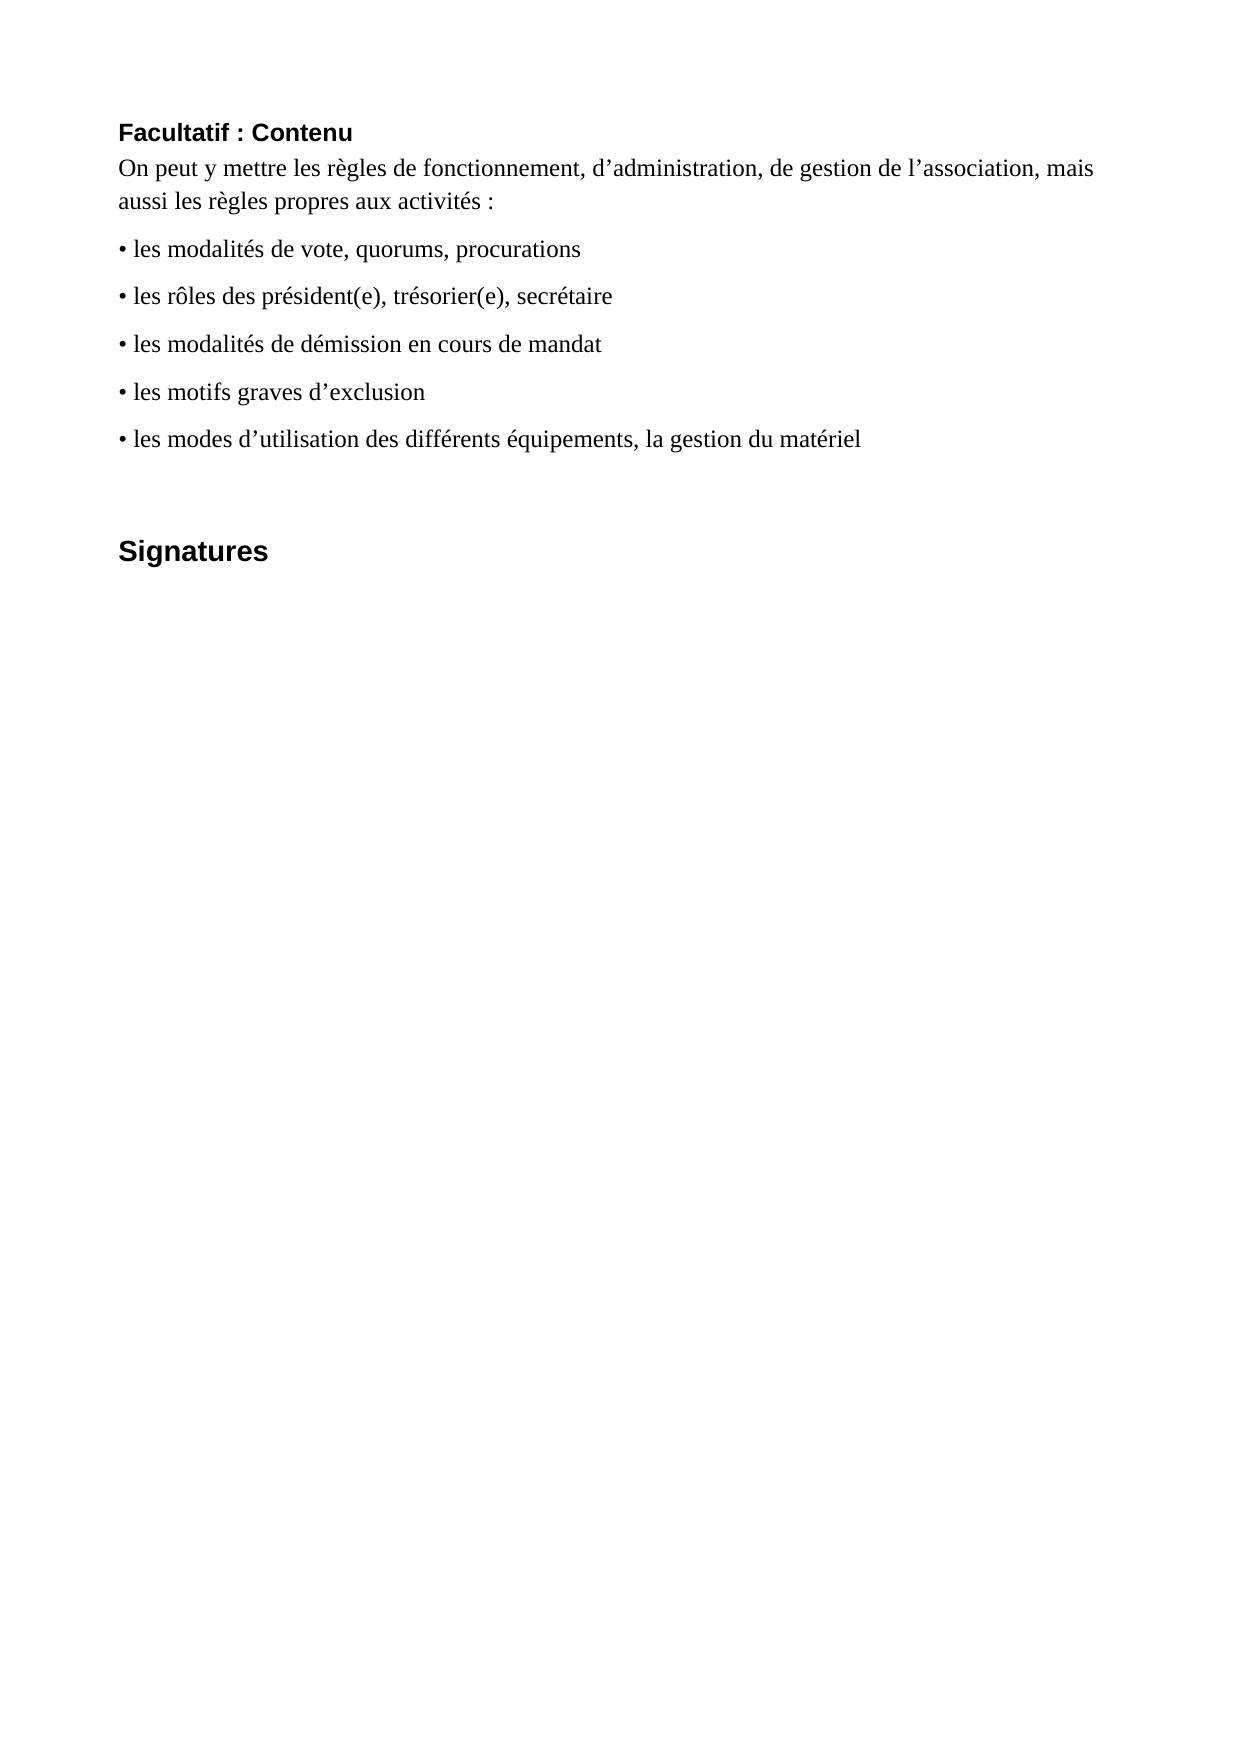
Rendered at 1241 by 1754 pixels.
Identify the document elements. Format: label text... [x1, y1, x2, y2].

text • les modalités de vote, quorums, procurations [118, 234, 1122, 262]
text • les modes d’utilisation des différents équipements, la gestion du matériel [118, 424, 1122, 453]
text On peut y mettre les règles de fonctionnement, d’administration, de gestion de l’association, mais aussi les règles propres aux activités : [118, 153, 1122, 215]
subtitle Facultatif : Contenu [118, 118, 1122, 147]
text • les motifs graves d’exclusion [118, 377, 1122, 405]
subtitle Signatures [118, 534, 1122, 567]
text • les modalités de démission en cours de mandat [118, 329, 1122, 358]
text • les rôles des président(e), trésorier(e), secrétaire [118, 281, 1122, 310]
